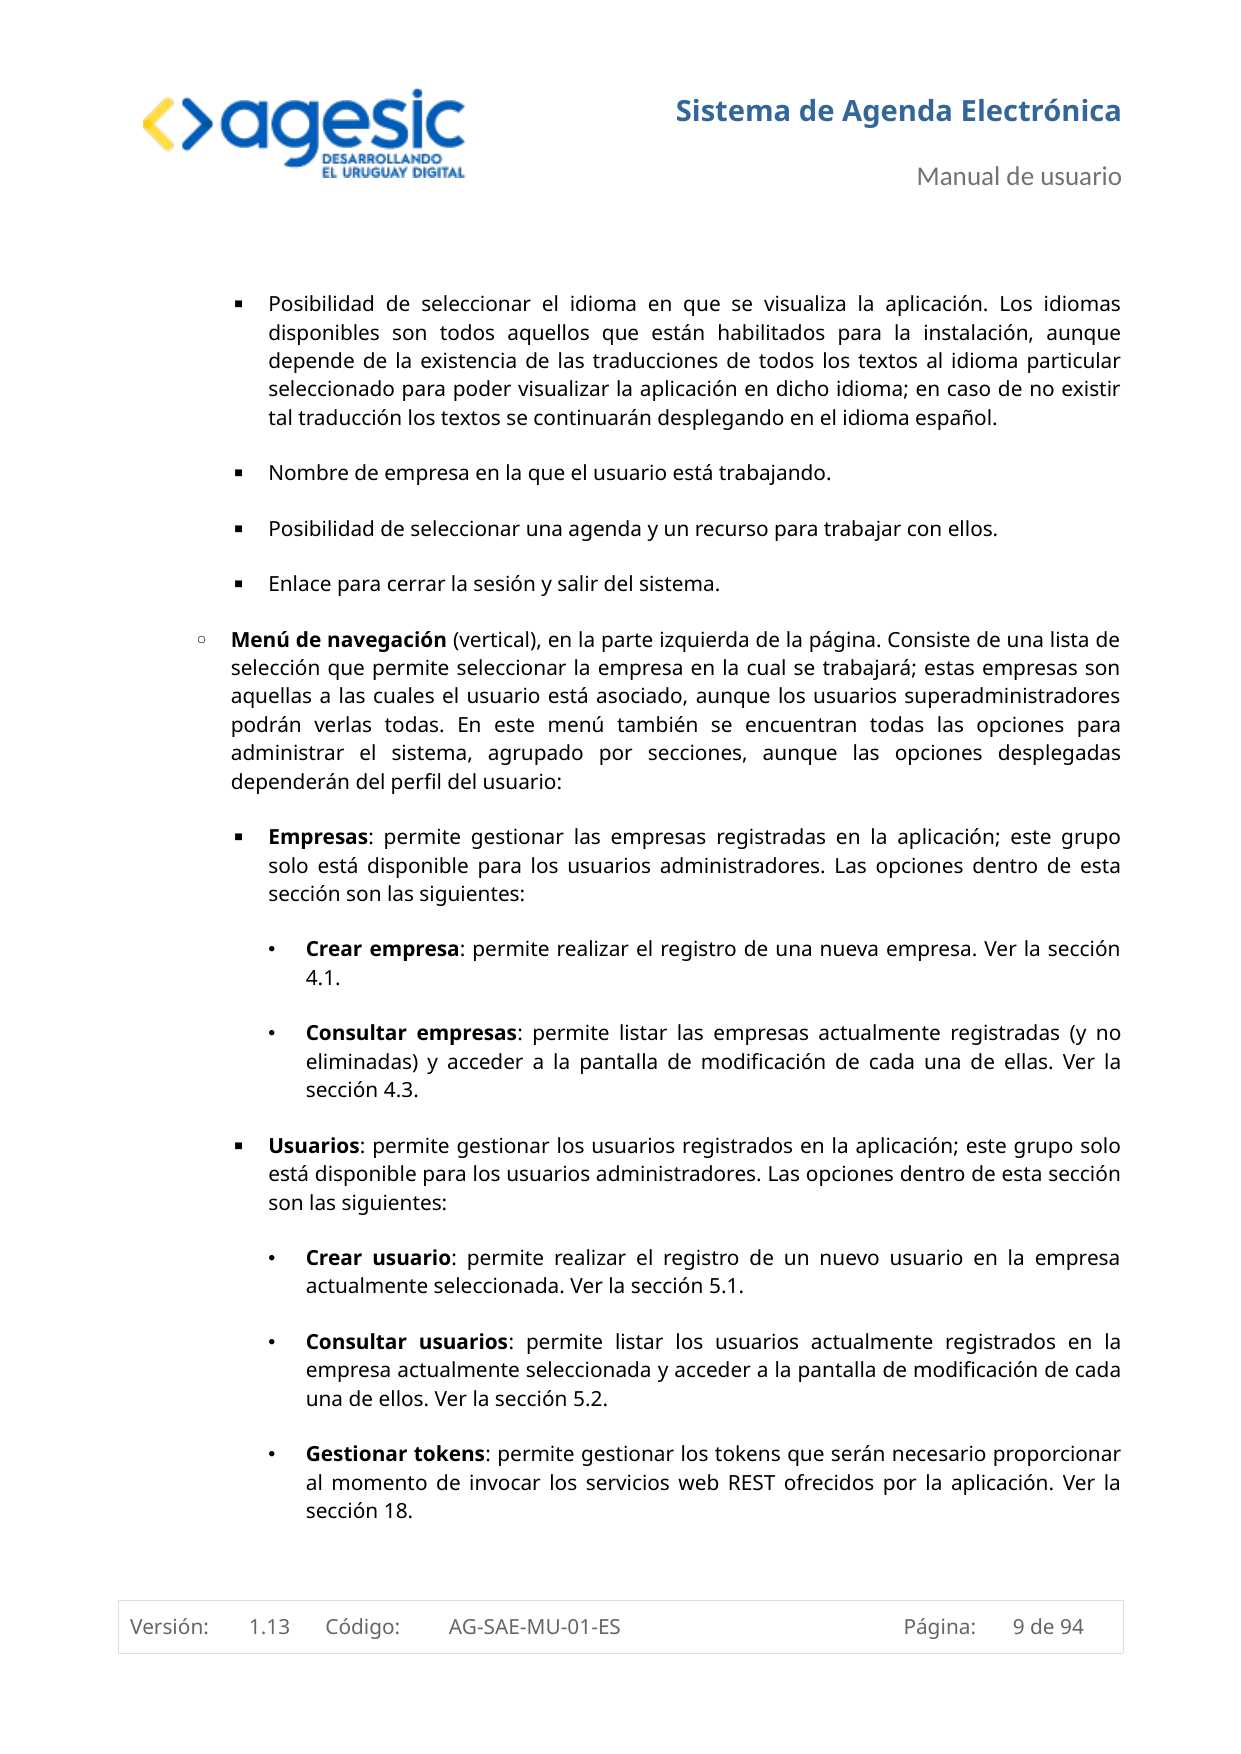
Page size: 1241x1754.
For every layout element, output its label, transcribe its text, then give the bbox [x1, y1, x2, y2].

list Menú de navegación (vertical), en la parte izquierda de la página. Consiste de una lista de selección que permite seleccionar la empresa en la cual se trabajará; estas empresas son aquellas a las cuales el usuario está asociado, aunque los usuarios superadministradores podrán verlas todas. En este menú también se encuentran todas las opciones para administrar el sistema, agrupado por secciones, aunque las opciones desplegadas dependerán del perfil del usuario: [193, 625, 1122, 795]
list Consultar usuarios: permite listar los usuarios actualmente registrados en la empresa actualmente seleccionada y acceder a la pantalla de modificación de cada una de ellos. Ver la sección 5.2. [268, 1327, 1122, 1412]
list Empresas: permite gestionar las empresas registradas en la aplicación; este grupo solo está disponible para los usuarios administradores. Las opciones dentro de esta sección son las siguientes: [231, 822, 1122, 908]
list Posibilidad de seleccionar una agenda y un recurso para trabajar con ellos. [231, 514, 1122, 542]
list Usuarios: permite gestionar los usuarios registrados en la aplicación; este grupo solo está disponible para los usuarios administradores. Las opciones dentro de esta sección son las siguientes: [231, 1131, 1122, 1216]
list Posibilidad de seleccionar el idioma en que se visualiza la aplicación. Los idiomas disponibles son todos aquellos que están habilitados para la instalación, aunque depende de la existencia de las traducciones de todos los textos al idioma particular seleccionado para poder visualizar la aplicación en dicho idioma; en caso de no existir tal traducción los textos se continuarán desplegando en el idioma español. [231, 289, 1122, 431]
list Enlace para cerrar la sesión y salir del sistema. [231, 569, 1122, 598]
list Crear usuario: permite realizar el registro de un nuevo usuario en la empresa actualmente seleccionada. Ver la sección 5.1. [268, 1243, 1122, 1300]
list Gestionar tokens: permite gestionar los tokens que serán necesario proporcionar al momento de invocar los servicios web REST ofrecidos por la aplicación. Ver la sección 18. [268, 1439, 1122, 1524]
list Nombre de empresa en la que el usuario está trabajando. [231, 458, 1122, 487]
picture [142, 88, 466, 178]
list Consultar empresas: permite listar las empresas actualmente registradas (y no eliminadas) y acceder a la pantalla de modificación de cada una de ellas. Ver la sección 4.3. [268, 1018, 1122, 1104]
list Crear empresa: permite realizar el registro de una nueva empresa. Ver la sección 4.1. [268, 934, 1122, 991]
